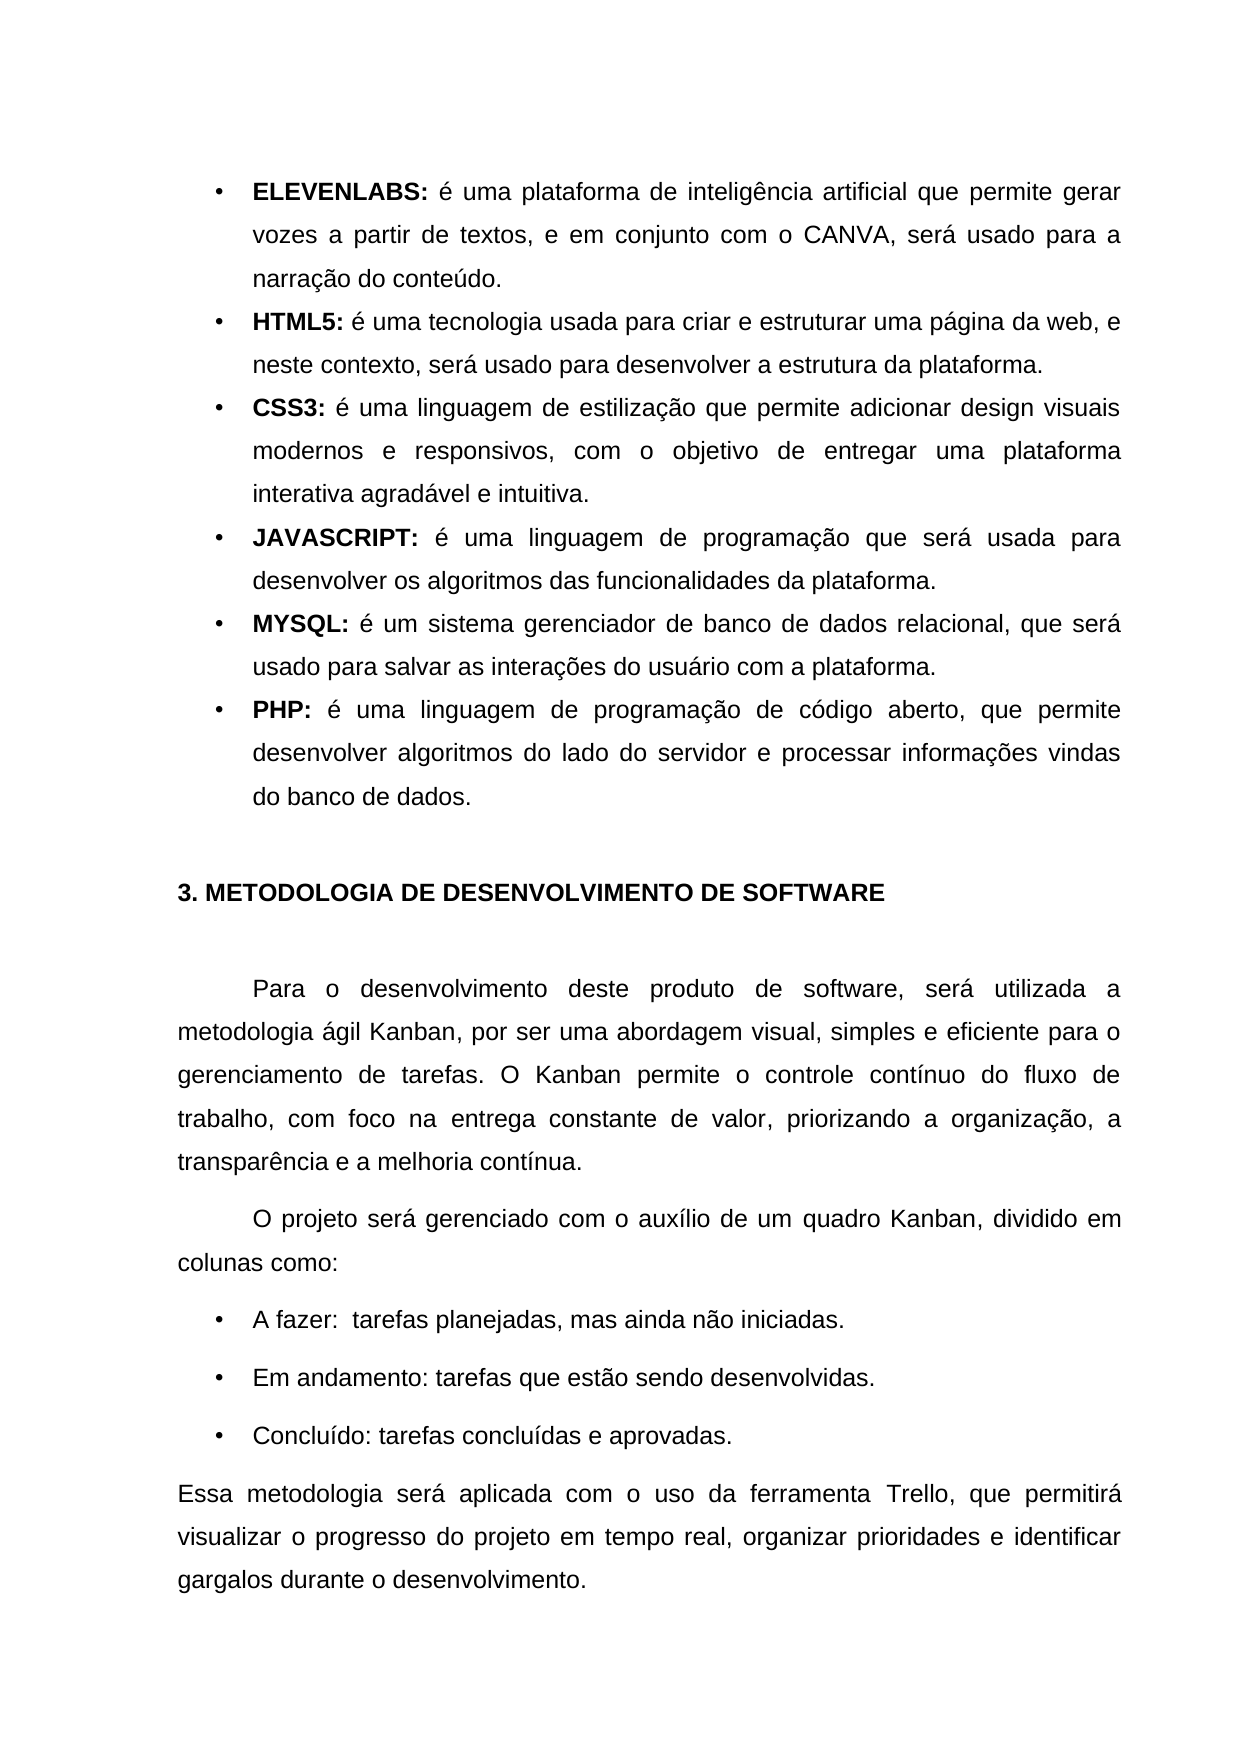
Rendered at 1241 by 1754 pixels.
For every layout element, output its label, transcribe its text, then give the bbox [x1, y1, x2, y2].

list ELEVENLABS: é uma plataforma de inteligência artificial que permite gerar vozes a partir de textos, e em conjunto com o CANVA, será usado para a narração do conteúdo. [215, 177, 1122, 292]
text Para o desenvolvimento deste produto de software, será utilizada a metodologia ágil Kanban, por ser uma abordagem visual, simples e eficiente para o gerenciamento de tarefas. O Kanban permite o controle contínuo do fluxo de trabalho, com foco na entrega constante de valor, priorizando a organização, a transparência e a melhoria contínua. [177, 974, 1122, 1176]
list MYSQL: é um sistema gerenciador de banco de dados relacional, que será usado para salvar as interações do usuário com a plataforma. [215, 609, 1122, 681]
list JAVASCRIPT: é uma linguagem de programação que será usada para desenvolver os algoritmos das funcionalidades da plataforma. [215, 522, 1122, 594]
text O projeto será gerenciado com o auxílio de um quadro Kanban, dividido em colunas como: [177, 1204, 1122, 1276]
list PHP: é uma linguagem de programação de código aberto, que permite desenvolver algoritmos do lado do servidor e processar informações vindas do banco de dados. [215, 695, 1122, 810]
text Essa metodologia será aplicada com o uso da ferramenta Trello, que permitirá visualizar o progresso do projeto em tempo real, organizar prioridades e identificar gargalos durante o desenvolvimento. [177, 1479, 1122, 1594]
list CSS3: é uma linguagem de estilização que permite adicionar design visuais modernos e responsivos, com o objetivo de entregar uma plataforma interativa agradável e intuitiva. [215, 393, 1122, 508]
list Em andamento: tarefas que estão sendo desenvolvidas. [215, 1363, 1122, 1392]
list HTML5: é uma tecnologia usada para criar e estruturar uma página da web, e neste contexto, será usado para desenvolver a estrutura da plataforma. [215, 307, 1122, 379]
text 3. METODOLOGIA DE DESENVOLVIMENTO DE SOFTWARE [177, 878, 1122, 907]
list Concluído: tarefas concluídas e aprovadas. [215, 1421, 1122, 1450]
list A fazer: tarefas planejadas, mas ainda não iniciadas. [215, 1305, 1122, 1334]
